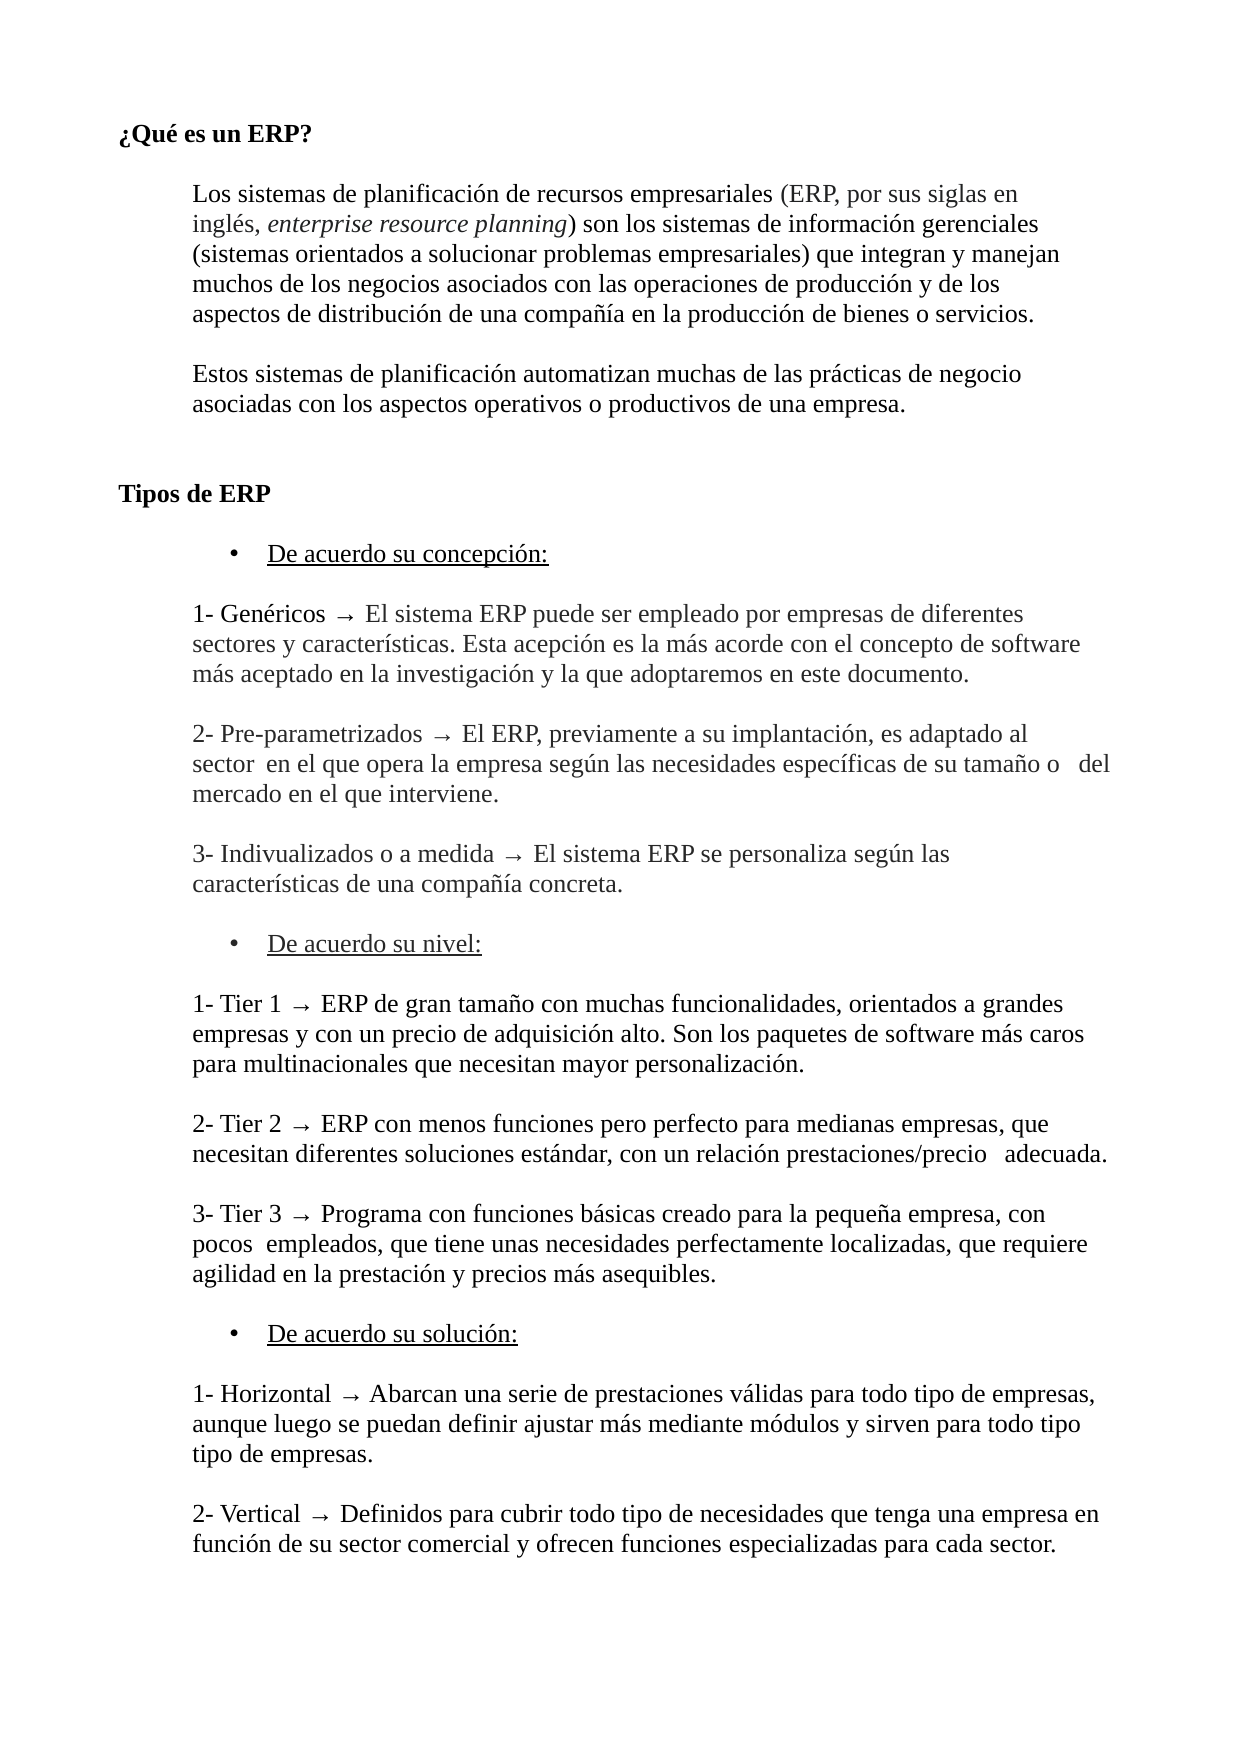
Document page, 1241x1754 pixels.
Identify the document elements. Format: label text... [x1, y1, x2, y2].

text 3- Indivualizados o a medida → El sistema ERP se personaliza según las características de una compañía concreta. [118, 838, 1122, 898]
text 1- Genéricos → El sistema ERP puede ser empleado por empresas de diferentes sectores y características. Esta acepción es la más acorde con el concepto de software más aceptado en la investigación y la que adoptaremos en este documento. [118, 598, 1122, 688]
text 2- Tier 2 → ERP con menos funciones pero perfecto para medianas empresas, que necesitan diferentes soluciones estándar, con un relación prestaciones/precio adecuada. [118, 1108, 1122, 1168]
text 3- Tier 3 → Programa con funciones básicas creado para la pequeña empresa, con pocos empleados, que tiene unas necesidades perfectamente localizadas, que requiere agilidad en la prestación y precios más asequibles. [118, 1198, 1122, 1288]
text 2- Pre-parametrizados → El ERP, previamente a su implantación, es adaptado al sector en el que opera la empresa según las necesidades específicas de su tamaño o del mercado en el que interviene. [118, 718, 1122, 808]
text Tipos de ERP [118, 478, 1122, 508]
text 2- Vertical → Definidos para cubrir todo tipo de necesidades que tenga una empresa en función de su sector comercial y ofrecen funciones especializadas para cada sector. [118, 1498, 1122, 1558]
list De acuerdo su concepción: [229, 538, 1122, 568]
text Los sistemas de planificación de recursos empresariales (ERP, por sus siglas en inglés, enterprise resource planning) son los sistemas de información gerenciales (sistemas orientados a solucionar problemas empresariales) que integran y manejan muchos de los negocios asociados con las operaciones de producción y de los aspectos de distribución de una compañía en la producción de bienes o servicios. [118, 178, 1122, 328]
list De acuerdo su nivel: [229, 928, 1122, 958]
text 1- Horizontal → Abarcan una serie de prestaciones válidas para todo tipo de empresas, aunque luego se puedan definir ajustar más mediante módulos y sirven para todo tipo tipo de empresas. [118, 1378, 1122, 1468]
text Estos sistemas de planificación automatizan muchas de las prácticas de negocio asociadas con los aspectos operativos o productivos de una empresa. [118, 358, 1122, 418]
text ¿Qué es un ERP? [118, 118, 1122, 148]
text 1- Tier 1 → ERP de gran tamaño con muchas funcionalidades, orientados a grandes empresas y con un precio de adquisición alto. Son los paquetes de software más caros para multinacionales que necesitan mayor personalización. [118, 988, 1122, 1078]
list De acuerdo su solución: [229, 1318, 1122, 1348]
